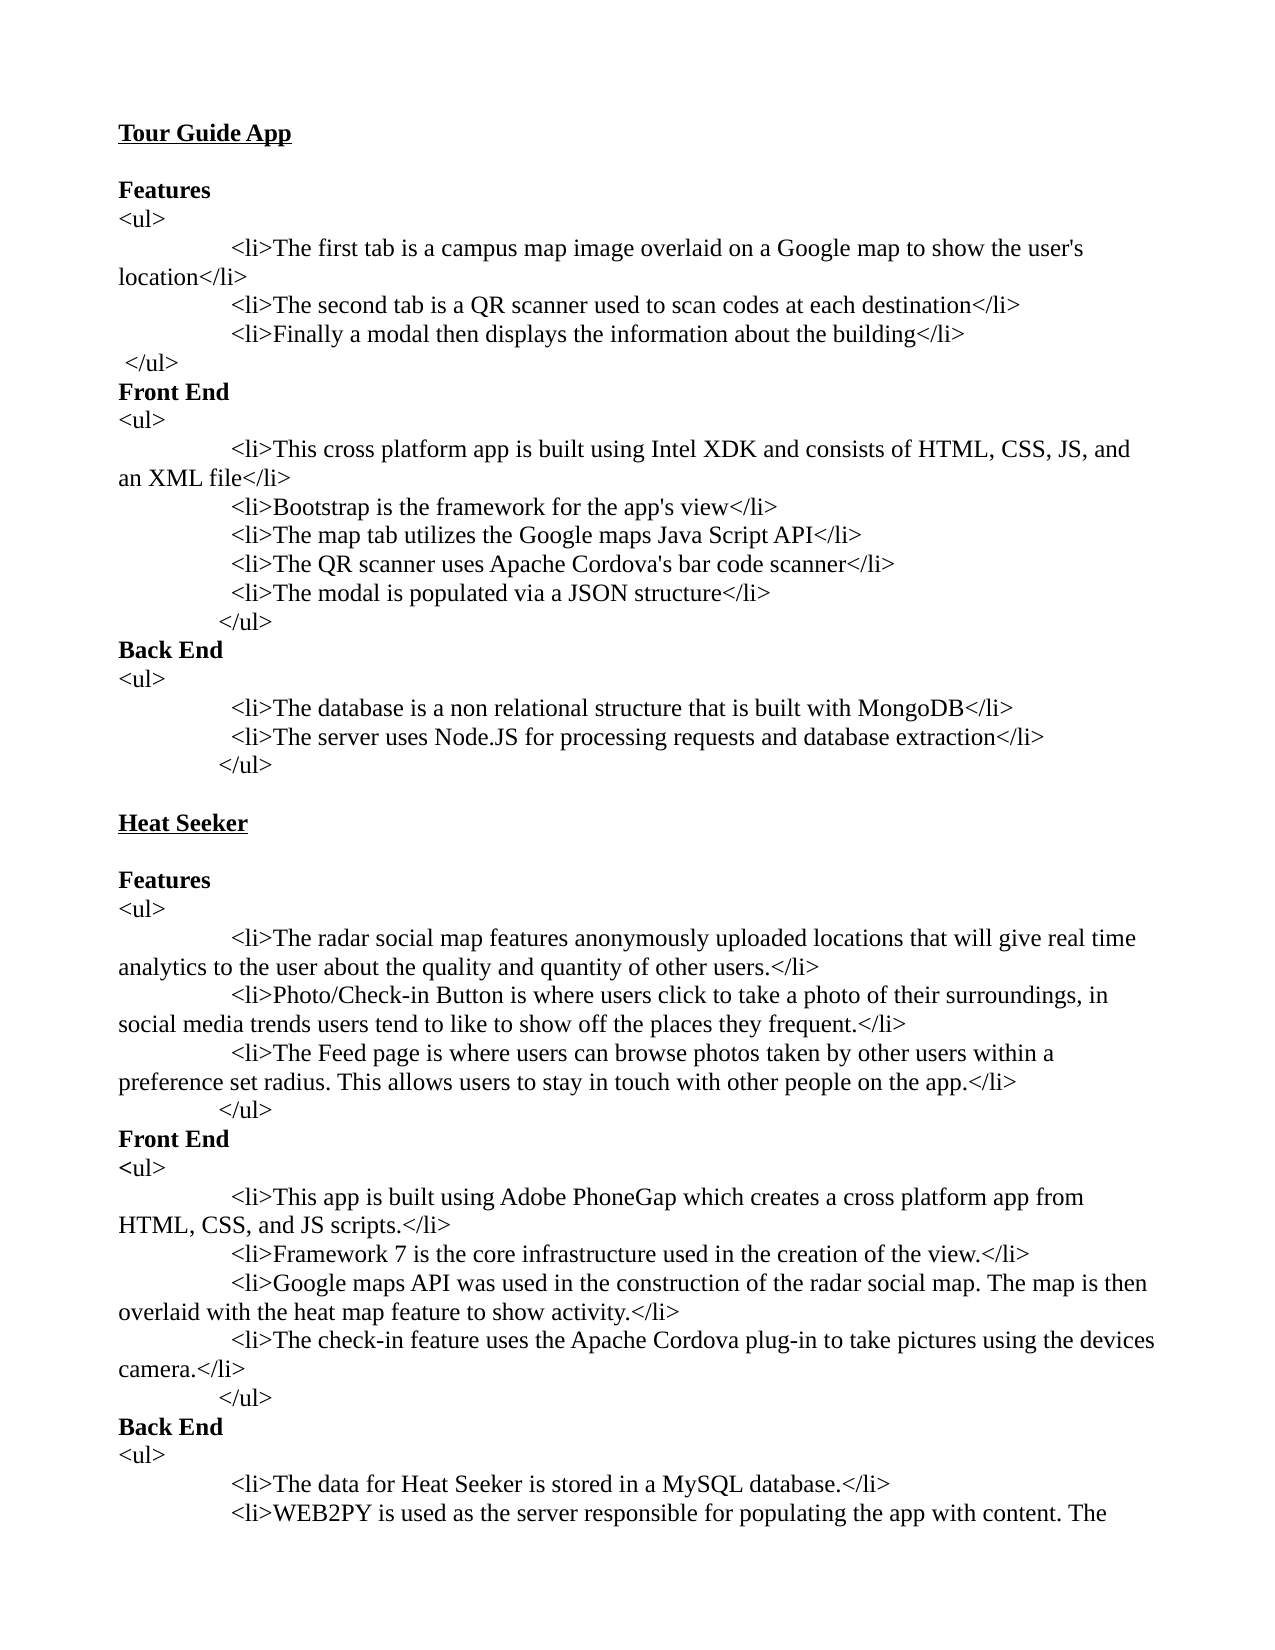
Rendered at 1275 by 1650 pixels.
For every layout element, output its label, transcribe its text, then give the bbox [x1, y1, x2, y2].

text <li>Google maps API was used in the construction of the radar social map. The map is then overlaid with the heat map feature to show activity.</li> [118, 1268, 1157, 1326]
text <li>The QR scanner uses Apache Cordova's bar code scanner</li> [118, 549, 1157, 578]
text <li>The database is a non relational structure that is built with MongoDB</li> [118, 693, 1157, 722]
text <li>Finally a modal then displays the information about the building</li> [118, 319, 1157, 348]
text <li>WEB2PY is used as the server responsible for populating the app with content. The [118, 1498, 1157, 1527]
text <li>This app is built using Adobe PhoneGap which creates a cross platform app from HTML, CSS, and JS scripts.</li> [118, 1182, 1157, 1239]
text <li>The first tab is a campus map image overlaid on a Google map to show the user's location</li> [118, 233, 1157, 291]
text <ul> [118, 1441, 1157, 1469]
text </ul> [118, 348, 1157, 377]
text <li>Bootstrap is the framework for the app's view</li> [118, 492, 1157, 521]
text <ul> [118, 406, 1157, 434]
text Front End [118, 377, 1157, 406]
text <ul> [118, 894, 1157, 923]
text <li>This cross platform app is built using Intel XDK and consists of HTML, CSS, JS, and an XML file</li> [118, 434, 1157, 492]
text <ul> [118, 204, 1157, 233]
text <li>The data for Heat Seeker is stored in a MySQL database.</li> [118, 1469, 1157, 1498]
text <li>The map tab utilizes the Google maps Java Script API</li> [118, 521, 1157, 549]
text Heat Seeker [118, 808, 1157, 837]
text <li>Photo/Check-in Button is where users click to take a photo of their surroundings, in social media trends users tend to like to show off the places they frequent.</li> [118, 981, 1157, 1038]
text <ul> [118, 664, 1157, 693]
text Back End [118, 1412, 1157, 1441]
text <li>The check-in feature uses the Apache Cordova plug-in to take pictures using the devices camera.</li> [118, 1326, 1157, 1383]
text <li>The modal is populated via a JSON structure</li> [118, 578, 1157, 607]
text <li>Framework 7 is the core infrastructure used in the creation of the view.</li> [118, 1239, 1157, 1268]
text Back End [118, 636, 1157, 664]
text <li>The Feed page is where users can browse photos taken by other users within a preference set radius. This allows users to stay in touch with other people on the app.</li> [118, 1038, 1157, 1096]
text <ul> [118, 1153, 1157, 1182]
text <li>The radar social map features anonymously uploaded locations that will give real time analytics to the user about the quality and quantity of other users.</li> [118, 923, 1157, 981]
text Features [118, 176, 1157, 204]
text Tour Guide App [118, 118, 1157, 147]
text </ul> [118, 751, 1157, 779]
text Features [118, 866, 1157, 894]
text </ul> [118, 1383, 1157, 1412]
text <li>The server uses Node.JS for processing requests and database extraction</li> [118, 722, 1157, 751]
text Front End [118, 1124, 1157, 1153]
text </ul> [118, 607, 1157, 636]
text </ul> [118, 1096, 1157, 1124]
text <li>The second tab is a QR scanner used to scan codes at each destination</li> [118, 291, 1157, 319]
